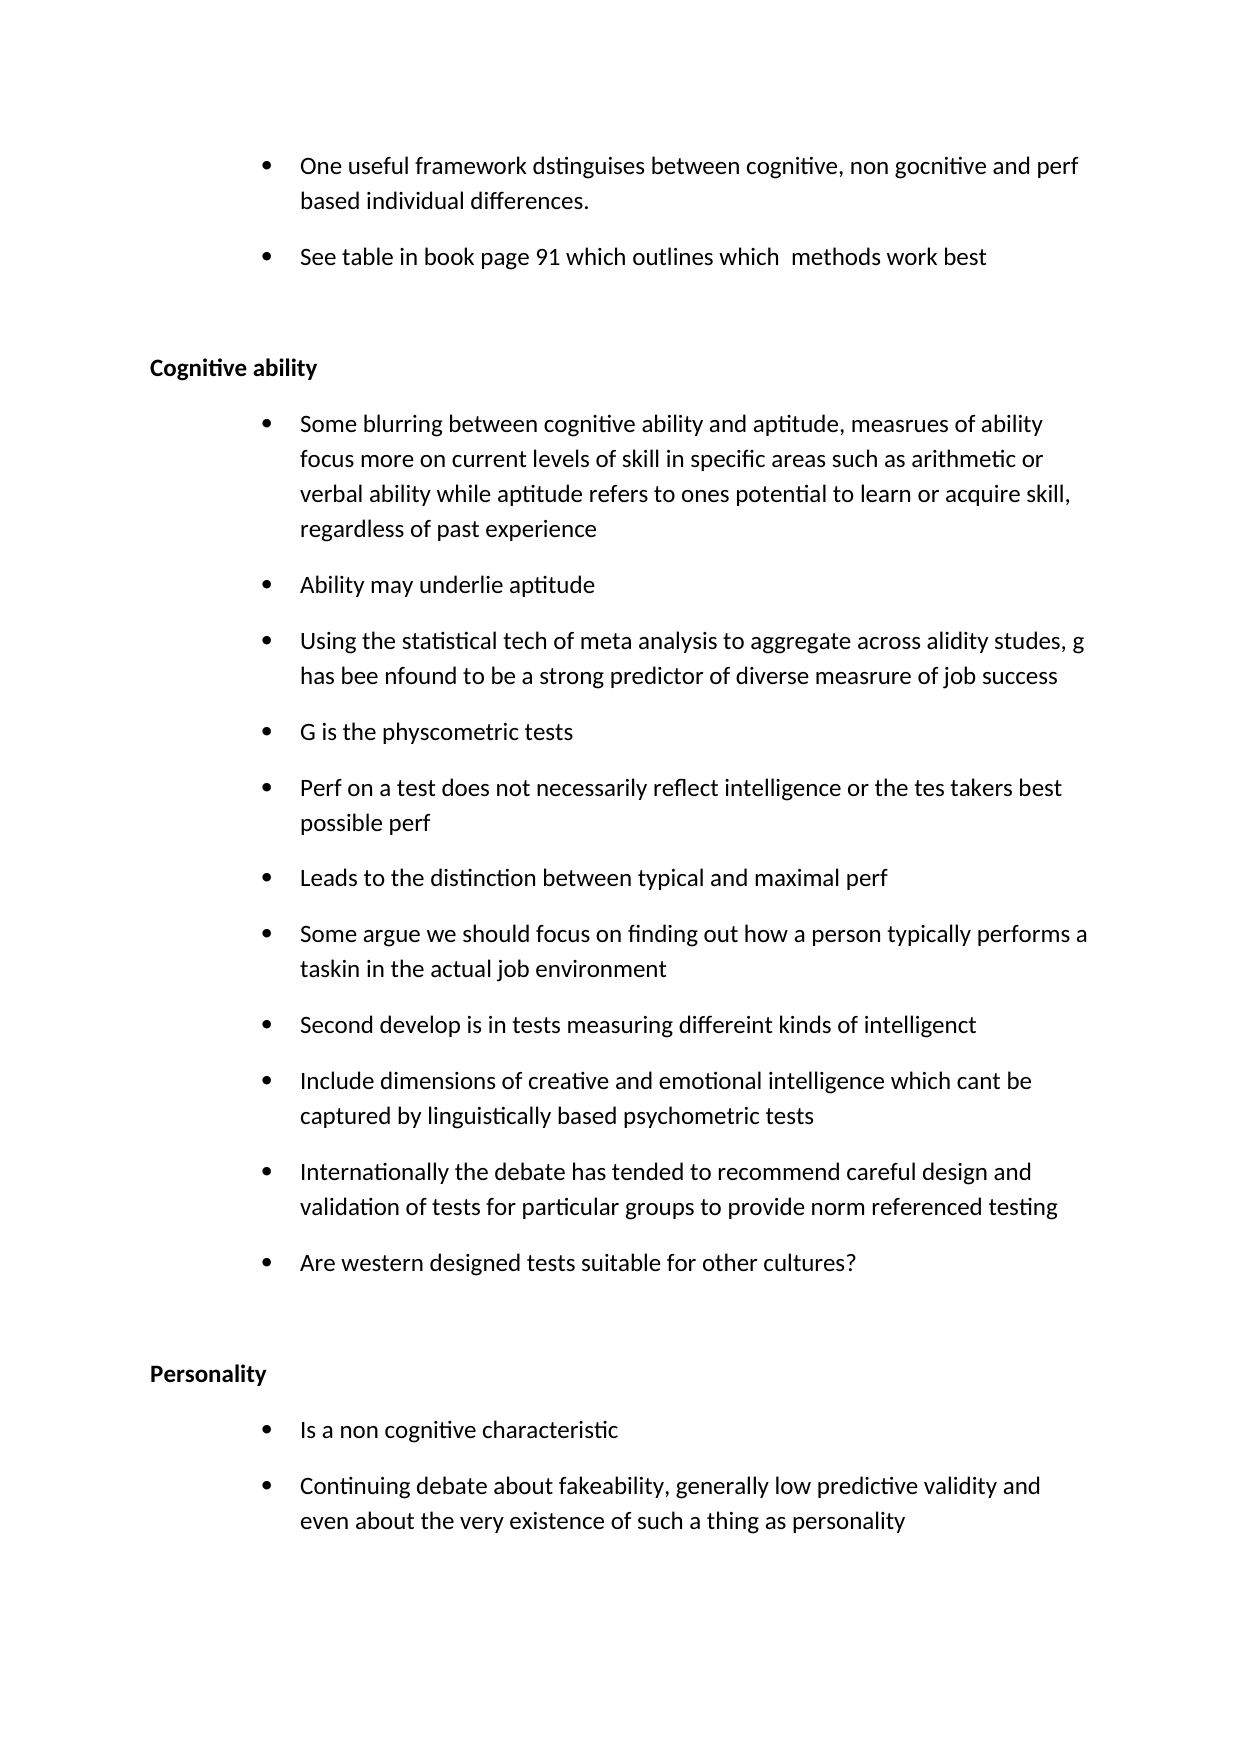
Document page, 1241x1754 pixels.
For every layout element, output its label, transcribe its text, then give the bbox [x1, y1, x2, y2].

list Are western designed tests suitable for other cultures? [262, 1247, 1090, 1277]
list Second develop is in tests measuring differeint kinds of intelligenct [262, 1009, 1090, 1040]
list Is a non cognitive characteristic [262, 1414, 1090, 1445]
list One useful framework dstinguises between cognitive, non gocnitive and perf based individual differences. [262, 150, 1090, 216]
list Some blurring between cognitive ability and aptitude, measrues of ability focus more on current levels of skill in specific areas such as arithmetic or verbal ability while aptitude refers to ones potential to learn or acquire skill, regardless of past experience [262, 408, 1090, 544]
text Cognitive ability [150, 352, 1090, 383]
list Some argue we should focus on finding out how a person typically performs a taskin in the actual job environment [262, 918, 1090, 984]
list Continuing debate about fakeability, generally low predictive validity and even about the very existence of such a thing as personality [262, 1470, 1090, 1536]
list Using the statistical tech of meta analysis to aggregate across alidity studes, g has bee nfound to be a strong predictor of diverse measrure of job success [262, 625, 1090, 691]
list Ability may underlie aptitude [262, 569, 1090, 600]
list Internationally the debate has tended to recommend careful design and validation of tests for particular groups to provide norm referenced testing [262, 1156, 1090, 1221]
text Personality [150, 1358, 1090, 1389]
list G is the physcometric tests [262, 716, 1090, 746]
list Leads to the distinction between typical and maximal perf [262, 862, 1090, 893]
list See table in book page 91 which outlines which methods work best [262, 241, 1090, 271]
list Perf on a test does not necessarily reflect intelligence or the tes takers best possible perf [262, 772, 1090, 837]
list Include dimensions of creative and emotional intelligence which cant be captured by linguistically based psychometric tests [262, 1065, 1090, 1131]
